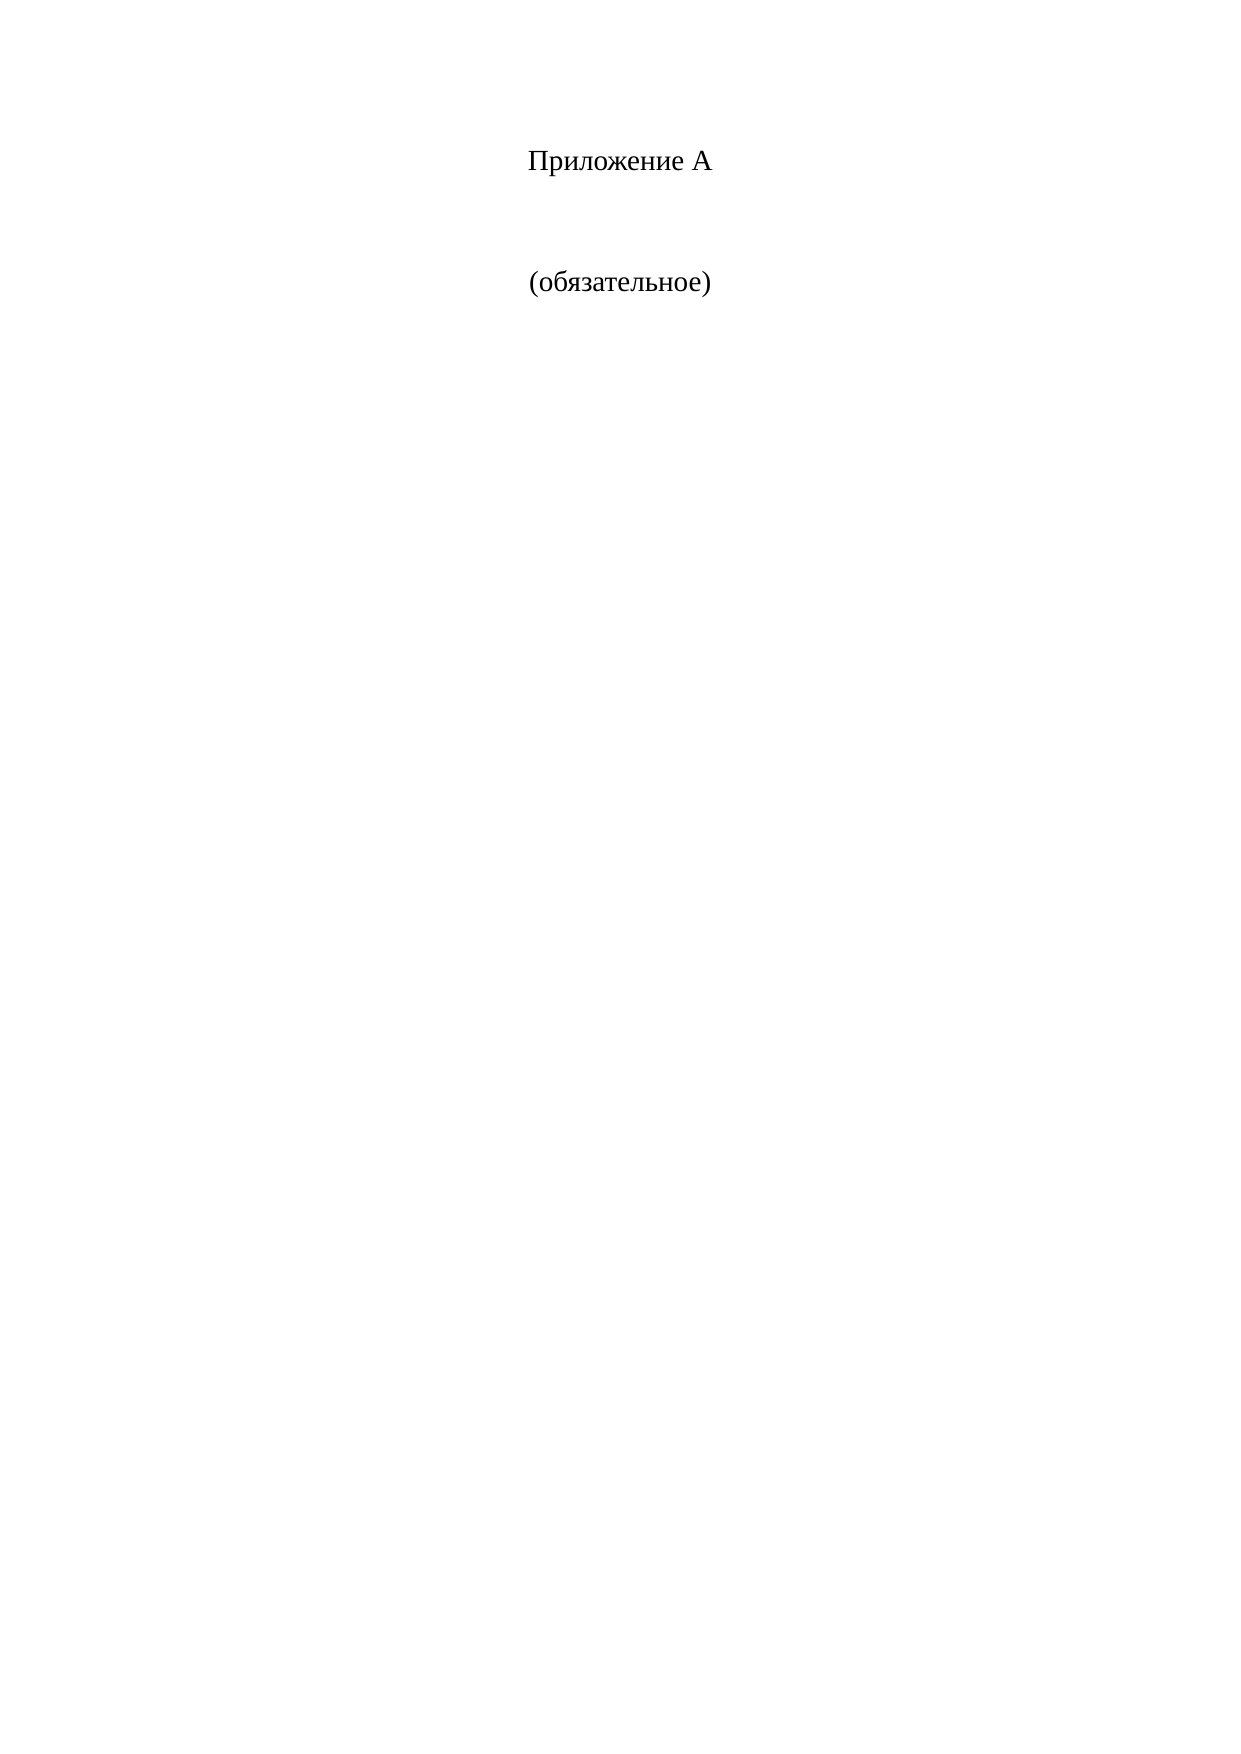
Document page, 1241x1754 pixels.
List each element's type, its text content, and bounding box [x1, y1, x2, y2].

subtitle Приложение A [118, 143, 1122, 177]
text (обязательное) [118, 264, 1122, 297]
